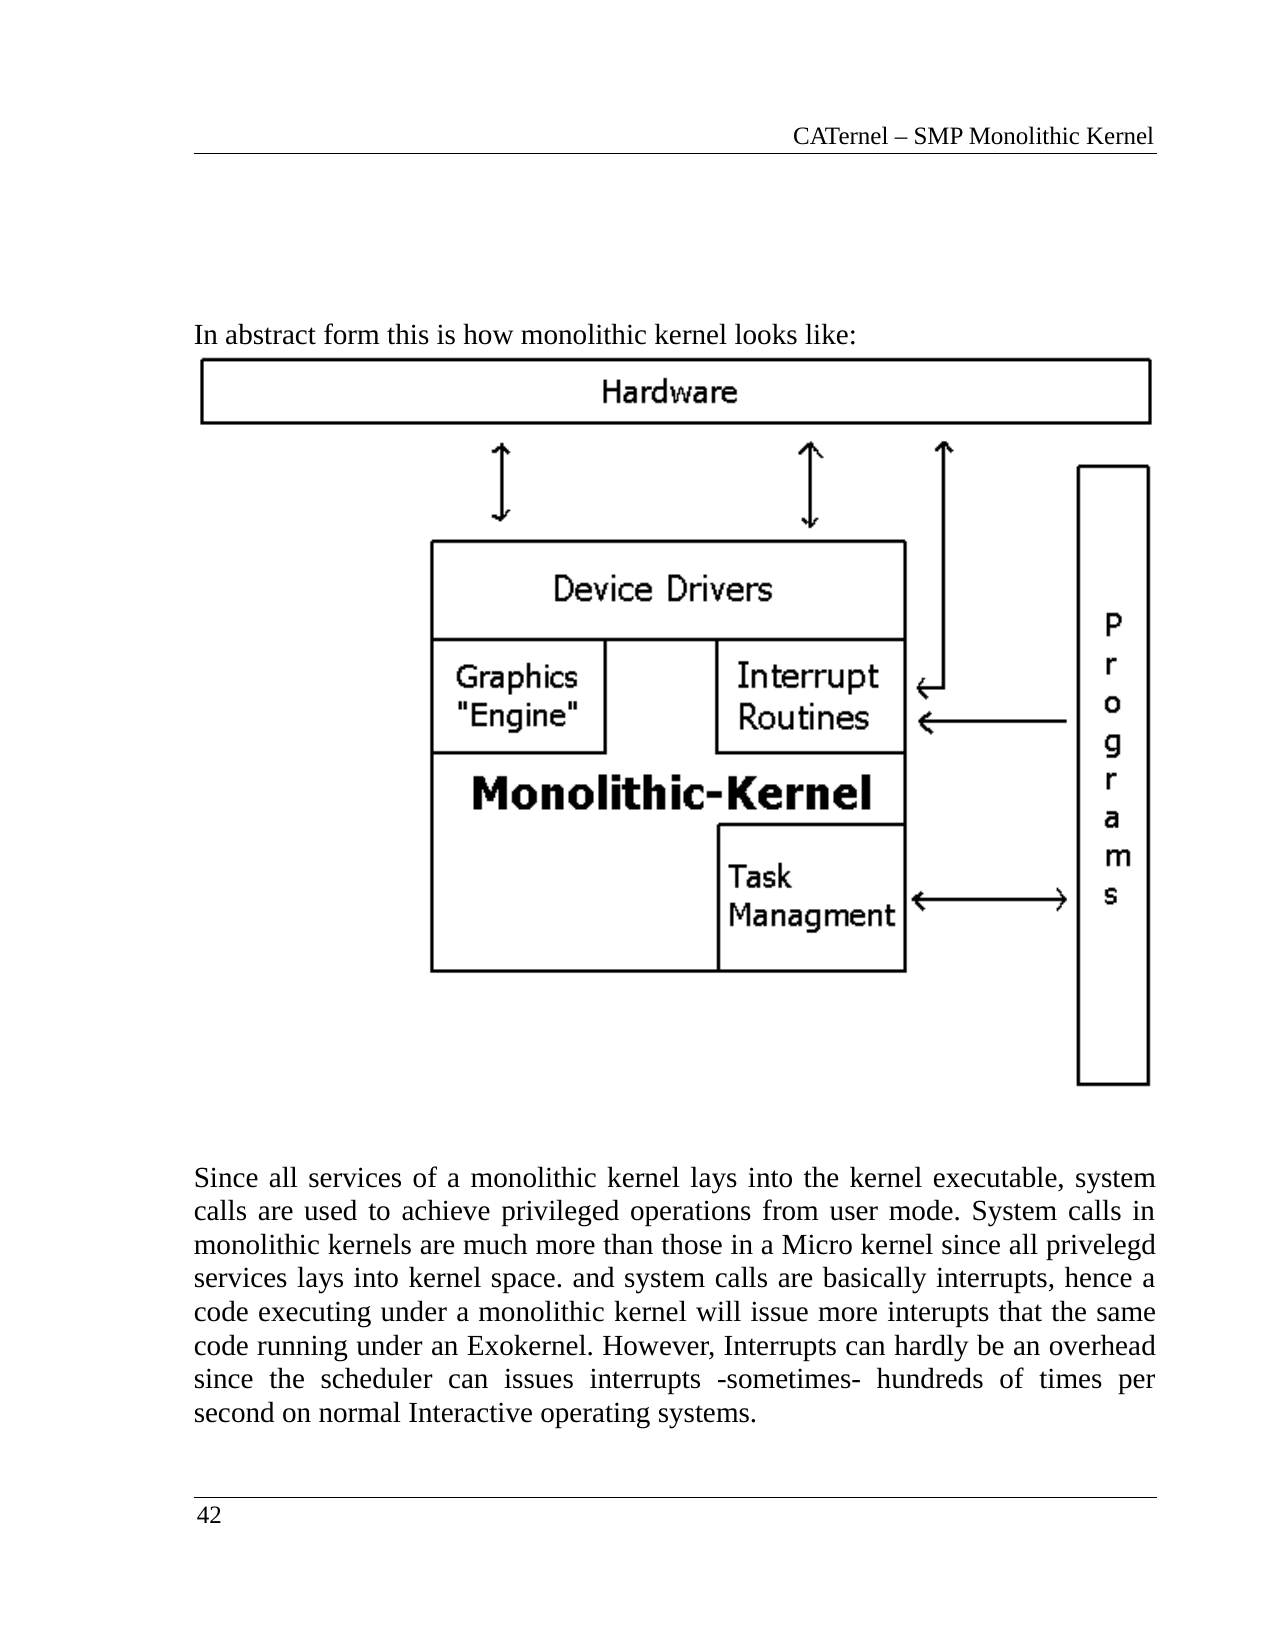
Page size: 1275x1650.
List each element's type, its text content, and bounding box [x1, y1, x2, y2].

picture [194, 350, 1157, 1093]
text Since all services of a monolithic kernel lays into the kernel executable, system calls are used to achieve privileged operations from user mode. System calls in monolithic kernels are much more than those in a Micro kernel since all privelegd services lays into kernel space. and system calls are basically interrupts, hence a code executing under a monolithic kernel will issue more interupts that the same code running under an Exokernel. However, Interrupts can hardly be an overhead since the scheduler can issues interrupts -sometimes- hundreds of times per second on normal Interactive operating systems. [193, 1160, 1157, 1428]
text In abstract form this is how monolithic kernel looks like: [193, 317, 1157, 351]
